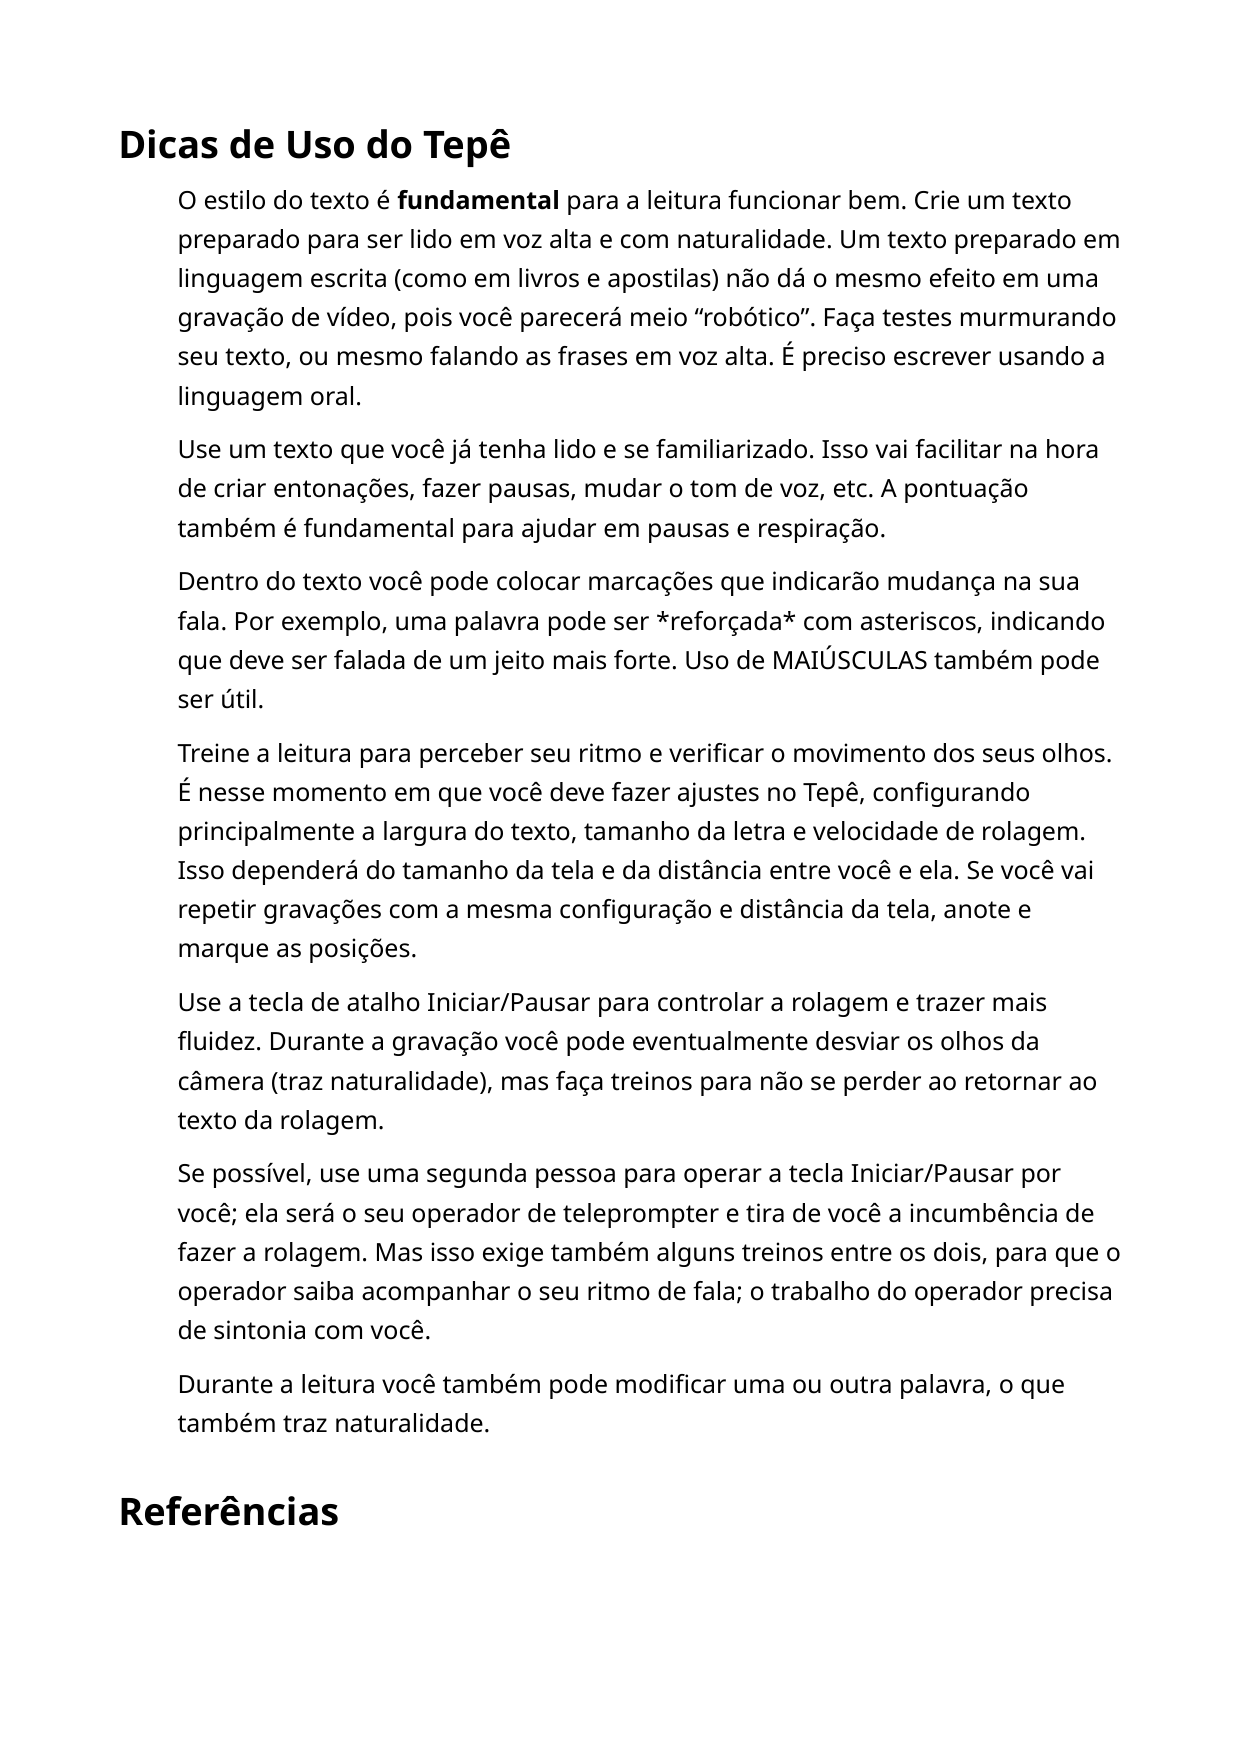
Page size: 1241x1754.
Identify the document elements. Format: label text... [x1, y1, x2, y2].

text O estilo do texto é fundamental para a leitura funcionar bem. Crie um texto preparado para ser lido em voz alta e com naturalidade. Um texto preparado em linguagem escrita (como em livros e apostilas) não dá o mesmo efeito em uma gravação de vídeo, pois você parecerá meio “robótico”. Faça testes murmurando seu texto, ou mesmo falando as frases em voz alta. É preciso escrever usando a linguagem oral. [177, 182, 1122, 412]
text Use a tecla de atalho Iniciar/Pausar para controlar a rolagem e trazer mais fluidez. Durante a gravação você pode eventualmente desviar os olhos da câmera (traz naturalidade), mas faça treinos para não se perder ao retornar ao texto da rolagem. [177, 985, 1122, 1136]
subtitle Referências [118, 1484, 1122, 1536]
text Dentro do texto você pode colocar marcações que indicarão mudança na sua fala. Por exemplo, uma palavra pode ser *reforçada* com asteriscos, indicando que deve ser falada de um jeito mais forte. Uso de MAIÚSCULAS também pode ser útil. [177, 564, 1122, 716]
text Durante a leitura você também pode modificar uma ou outra palavra, o que também traz naturalidade. [177, 1366, 1122, 1440]
text Use um texto que você já tenha lido e se familiarizado. Isso vai facilitar na hora de criar entonações, fazer pausas, mudar o tom de voz, etc. A pontuação também é fundamental para ajudar em pausas e respiração. [177, 432, 1122, 544]
text Se possível, use uma segunda pessoa para operar a tecla Iniciar/Pausar por você; ela será o seu operador de teleprompter e tira de você a incumbência de fazer a rolagem. Mas isso exige também alguns treinos entre os dois, para que o operador saiba acompanhar o seu ritmo de fala; o trabalho do operador precisa de sintonia com você. [177, 1156, 1122, 1347]
text Treine a leitura para perceber seu ritmo e verificar o movimento dos seus olhos. É nesse momento em que você deve fazer ajustes no Tepê, configurando principalmente a largura do texto, tamanho da letra e velocidade de rolagem. Isso dependerá do tamanho da tela e da distância entre você e ela. Se você vai repetir gravações com a mesma configuração e distância da tela, anote e marque as posições. [177, 735, 1122, 965]
subtitle Dicas de Uso do Tepê [118, 118, 1122, 170]
